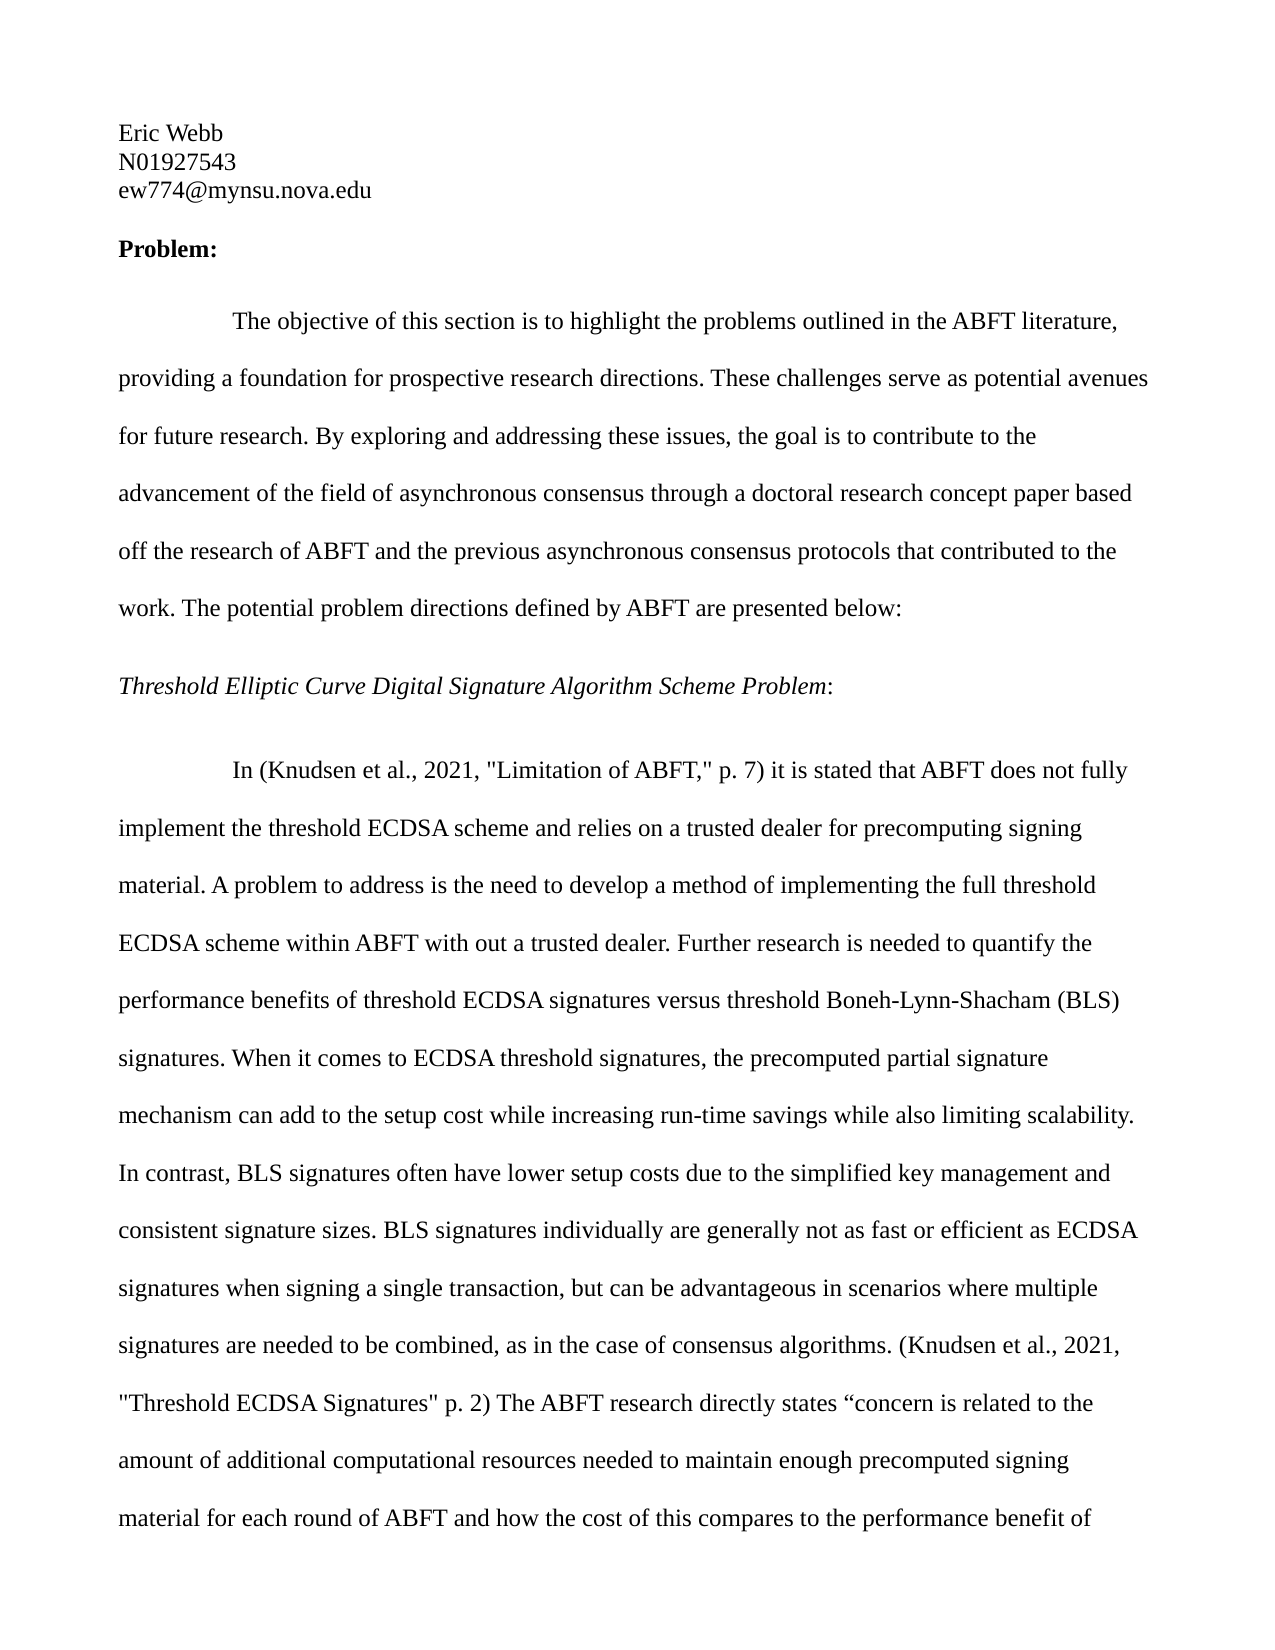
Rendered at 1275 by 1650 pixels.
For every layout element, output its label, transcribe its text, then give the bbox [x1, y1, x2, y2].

text The objective of this section is to highlight the problems outlined in the ABFT literature, providing a foundation for prospective research directions. These challenges serve as potential avenues for future research. By exploring and addressing these issues, the goal is to contribute to the advancement of the field of asynchronous consensus through a doctoral research concept paper based off the research of ABFT and the previous asynchronous consensus protocols that contributed to the work. The potential problem directions defined by ABFT are presented below: [118, 306, 1157, 622]
text Threshold Elliptic Curve Digital Signature Algorithm Scheme Problem: [118, 671, 1157, 700]
text Problem: [118, 234, 1157, 263]
text In (Knudsen et al., 2021, "Limitation of ABFT," p. 7) it is stated that ABFT does not fully implement the threshold ECDSA scheme and relies on a trusted dealer for precomputing signing material. A problem to address is the need to develop a method of implementing the full threshold ECDSA scheme within ABFT with out a trusted dealer. Further research is needed to quantify the performance benefits of threshold ECDSA signatures versus threshold Boneh-Lynn-Shacham (BLS) signatures. When it comes to ECDSA threshold signatures, the precomputed partial signature mechanism can add to the setup cost while increasing run-time savings while also limiting scalability. In contrast, BLS signatures often have lower setup costs due to the simplified key management and consistent signature sizes. BLS signatures individually are generally not as fast or efficient as ECDSA signatures when signing a single transaction, but can be advantageous in scenarios where multiple signatures are needed to be combined, as in the case of consensus algorithms. (Knudsen et al., 2021, "Threshold ECDSA Signatures" p. 2) The ABFT research directly states “concern is related to the amount of additional computational resources needed to maintain enough precomputed signing material for each round of ABFT and how the cost of this compares to the performance benefit of [118, 755, 1157, 1532]
